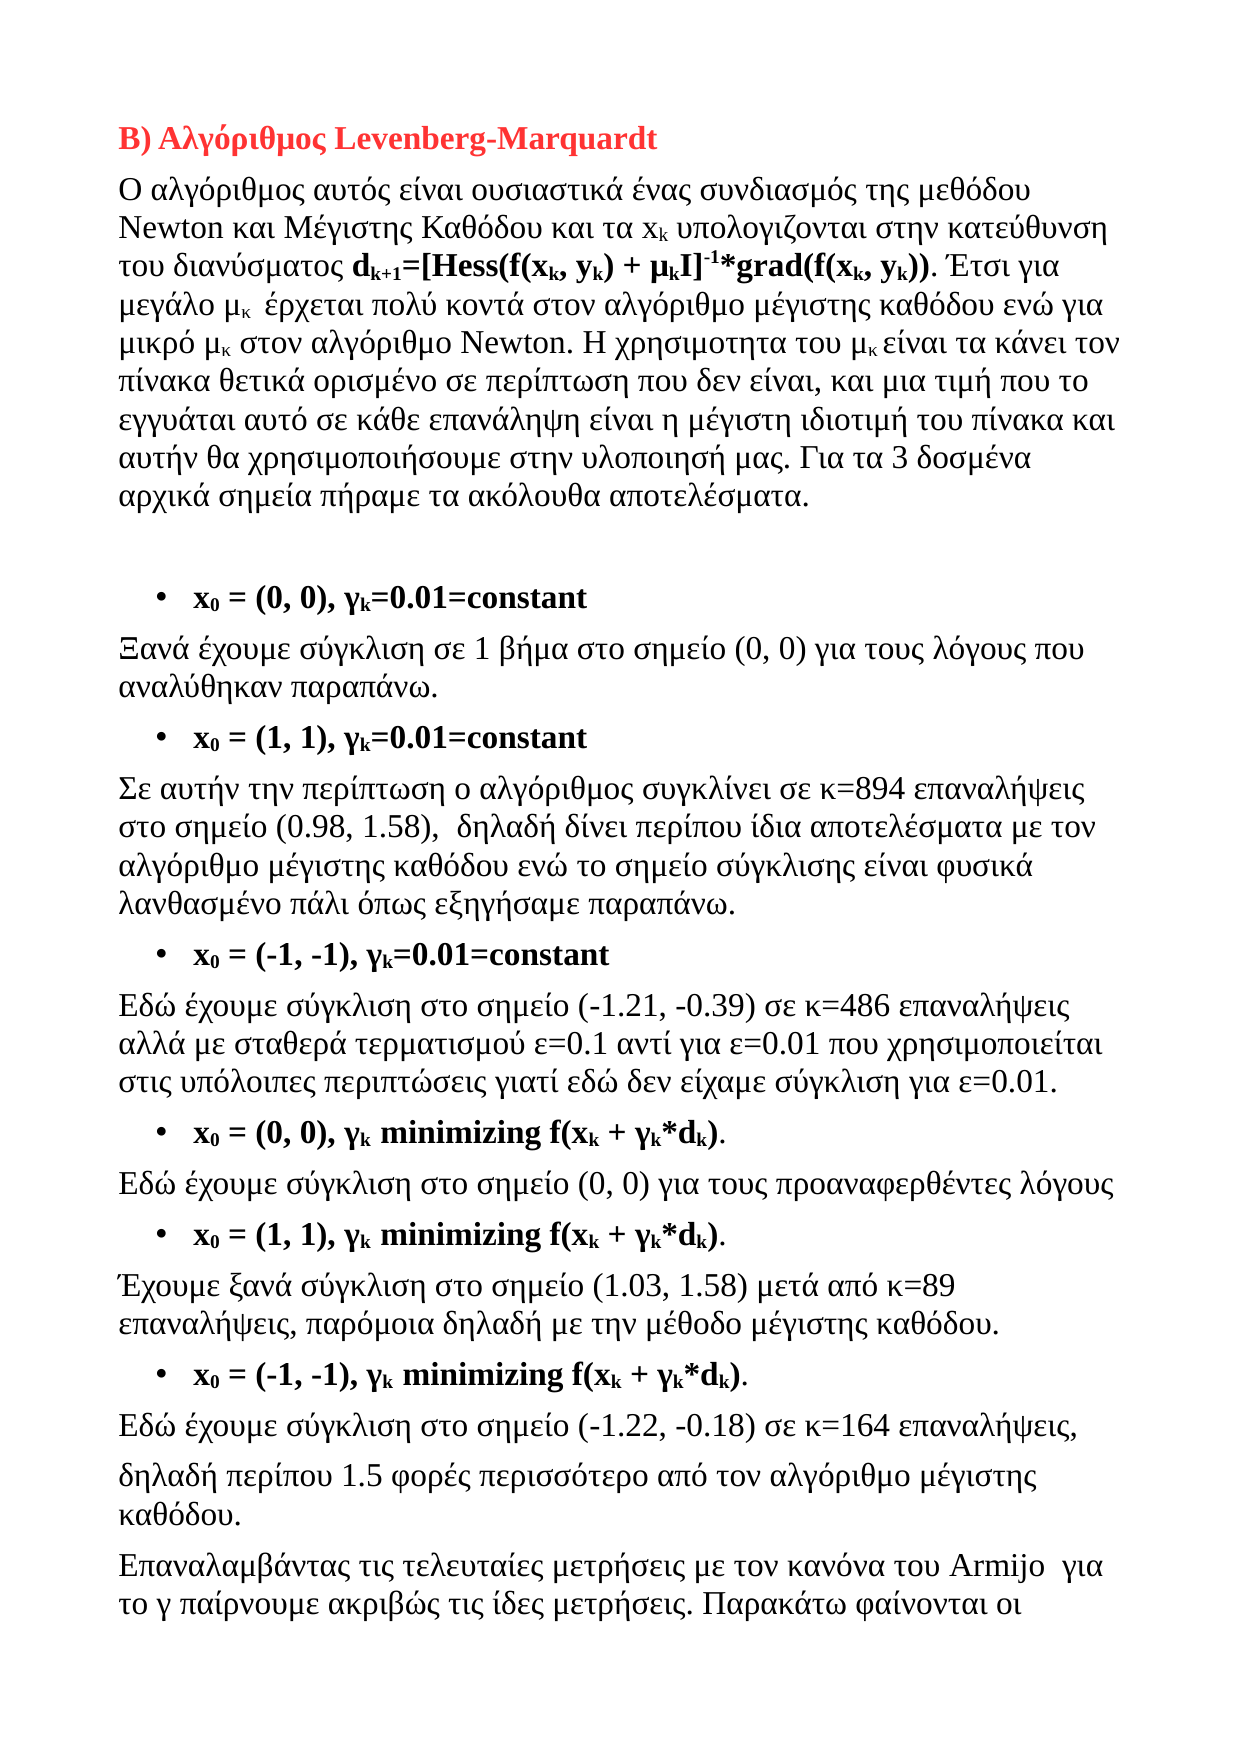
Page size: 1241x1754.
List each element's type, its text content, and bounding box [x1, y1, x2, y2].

text Εδώ έχουμε σύγκλιση στο σημείο (-1.22, -0.18) σε κ=164 επαναλήψεις, [118, 1405, 1122, 1443]
text Έχουμε ξανά σύγκλιση στο σημείο (1.03, 1.58) μετά από κ=89 επαναλήψεις, παρόμοια δηλαδή με την μέθοδο μέγιστης καθόδου. [118, 1265, 1122, 1341]
text δηλαδή περίπου 1.5 φορές περισσότερο από τον αλγόριθμο μέγιστης καθόδου. [118, 1456, 1122, 1532]
text Εδώ έχουμε σύγκλιση στο σημείο (-1.21, -0.39) σε κ=486 επαναλήψεις αλλά με σταθερά τερματισμού ε=0.1 αντί για ε=0.01 που χρησιμοποιείται στις υπόλοιπες περιπτώσεις γιατί εδώ δεν είχαμε σύγκλιση για ε=0.01. [118, 985, 1122, 1100]
list x0 = (-1, -1), γk minimizing f(xk + γk*dk). [156, 1354, 1122, 1392]
text Επαναλαμβάντας τις τελευταίες μετρήσεις με τον κανόνα του Armijo για το γ παίρνουμε ακριβώς τις ίδες μετρήσεις. Παρακάτω φαίνονται οι [118, 1545, 1122, 1621]
text Β) Αλγόριθμος Levenberg-Marquardt [118, 118, 1122, 156]
list x0 = (-1, -1), γk=0.01=constant [156, 934, 1122, 972]
list x0 = (0, 0), γk minimizing f(xk + γk*dk). [156, 1112, 1122, 1151]
list x0 = (1, 1), γk minimizing f(xk + γk*dk). [156, 1214, 1122, 1252]
text Εδώ έχουμε σύγκλιση στο σημείο (0, 0) για τους προαναφερθέντες λόγους [118, 1163, 1122, 1201]
text Σε αυτήν την περίπτωση ο αλγόριθμος συγκλίνει σε κ=894 επαναλήψεις στο σημείο (0.98, 1.58), δηλαδή δίνει περίπου ίδια αποτελέσματα με τον αλγόριθμο μέγιστης καθόδου ενώ το σημείο σύγκλισης είναι φυσικά λανθασμένο πάλι όπως εξηγήσαμε παραπάνω. [118, 768, 1122, 921]
list x0 = (1, 1), γk=0.01=constant [156, 717, 1122, 756]
text Ο αλγόριθμος αυτός είναι ουσιαστικά ένας συνδιασμός της μεθόδου Newton και Μέγιστης Καθόδου και τα xk υπολογιζονται στην κατεύθυνση του διανύσματος dk+1=[Hess(f(xk, yk) + μkI]-1*grad(f(xk, yk)). Έτσι για μεγάλο μκ έρχεται πολύ κοντά στον αλγόριθμο μέγιστης καθόδου ενώ για μικρό μκ στον αλγόριθμο Newton. Η χρησιμοτητα του μκ είναι τα κάνει τον πίνακα θετικά ορισμένο σε περίπτωση που δεν είναι, και μια τιμή που το εγγυάται αυτό σε κάθε επανάληψη είναι η μέγιστη ιδιοτιμή του πίνακα και αυτήν θα χρησιμοποιήσουμε στην υλοποιησή μας. Για τα 3 δοσμένα αρχικά σημεία πήραμε τα ακόλουθα αποτελέσματα. [118, 169, 1122, 514]
list x0 = (0, 0), γk=0.01=constant [156, 577, 1122, 616]
text Ξανά έχουμε σύγκλιση σε 1 βήμα στο σημείο (0, 0) για τους λόγους που αναλύθηκαν παραπάνω. [118, 628, 1122, 705]
